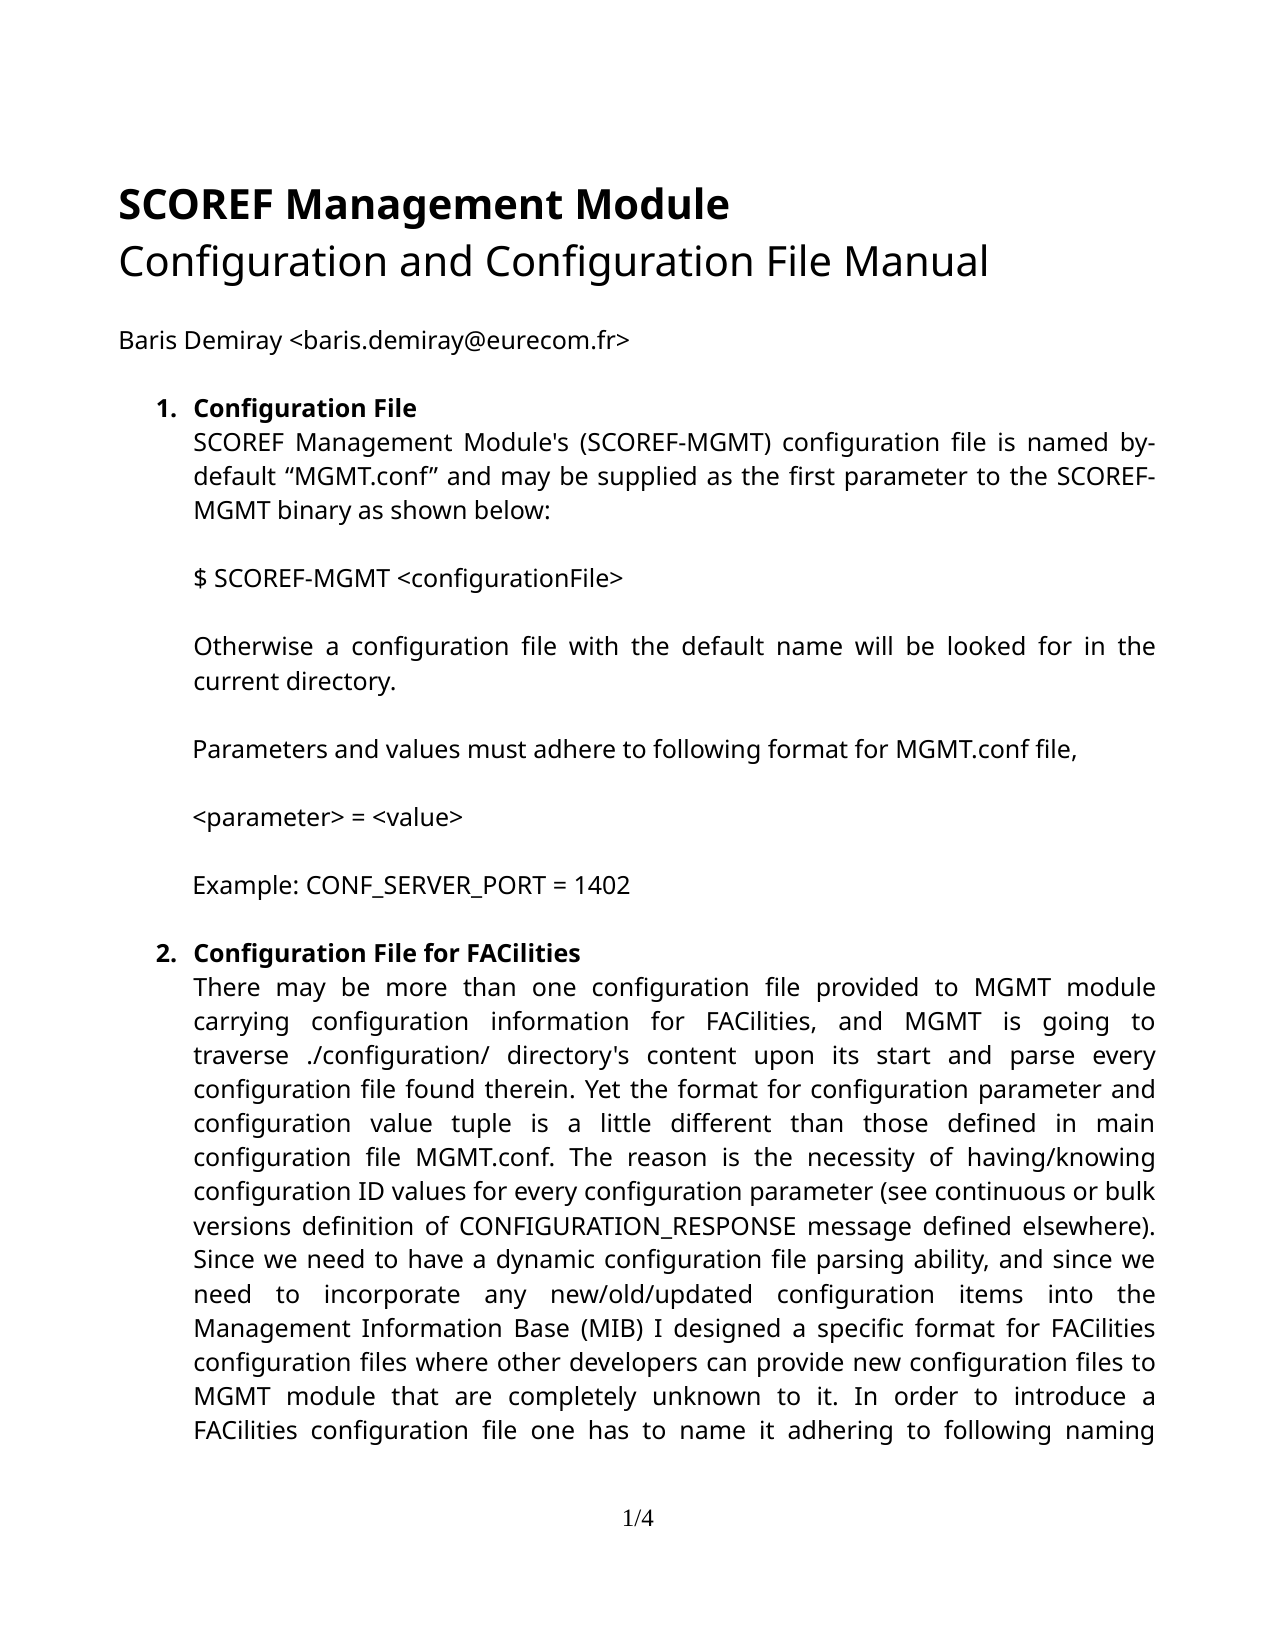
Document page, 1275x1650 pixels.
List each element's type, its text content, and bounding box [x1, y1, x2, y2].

text Parameters and values must adhere to following format for MGMT.conf file, [118, 731, 1157, 765]
list Configuration File for FACilities [156, 936, 1157, 970]
text Example: CONF_SERVER_PORT = 1402 [118, 867, 1157, 902]
text SCOREF Management Module [118, 175, 1157, 232]
text Baris Demiray <baris.demiray@eurecom.fr> [118, 322, 1157, 357]
text <parameter> = <value> [118, 799, 1157, 833]
list There may be more than one configuration file provided to MGMT module carrying configuration information for FACilities, and MGMT is going to traverse ./configuration/ directory's content upon its start and parse every configuration file found therein. Yet the format for configuration parameter and configuration value tuple is a little different than those defined in main configuration file MGMT.conf. The reason is the necessity of having/knowing configuration ID values for every configuration parameter (see continuous or bulk versions definition of CONFIGURATION_RESPONSE message defined elsewhere). Since we need to have a dynamic configuration file parsing ability, and since we need to incorporate any new/old/updated configuration items into the Management Information Base (MIB) I designed a specific format for FACilities configuration files where other developers can provide new configuration files to MGMT module that are completely unknown to it. In order to introduce a FACilities configuration file one has to name it adhering to following naming [156, 970, 1157, 1447]
list Otherwise a configuration file with the default name will be looked for in the current directory. [156, 629, 1157, 697]
list Configuration File [156, 391, 1157, 425]
text Configuration and Configuration File Manual [118, 232, 1157, 288]
list $ SCOREF-MGMT <configurationFile> [156, 561, 1157, 595]
list SCOREF Management Module's (SCOREF-MGMT) configuration file is named by-default “MGMT.conf” and may be supplied as the first parameter to the SCOREF-MGMT binary as shown below: [156, 425, 1157, 527]
